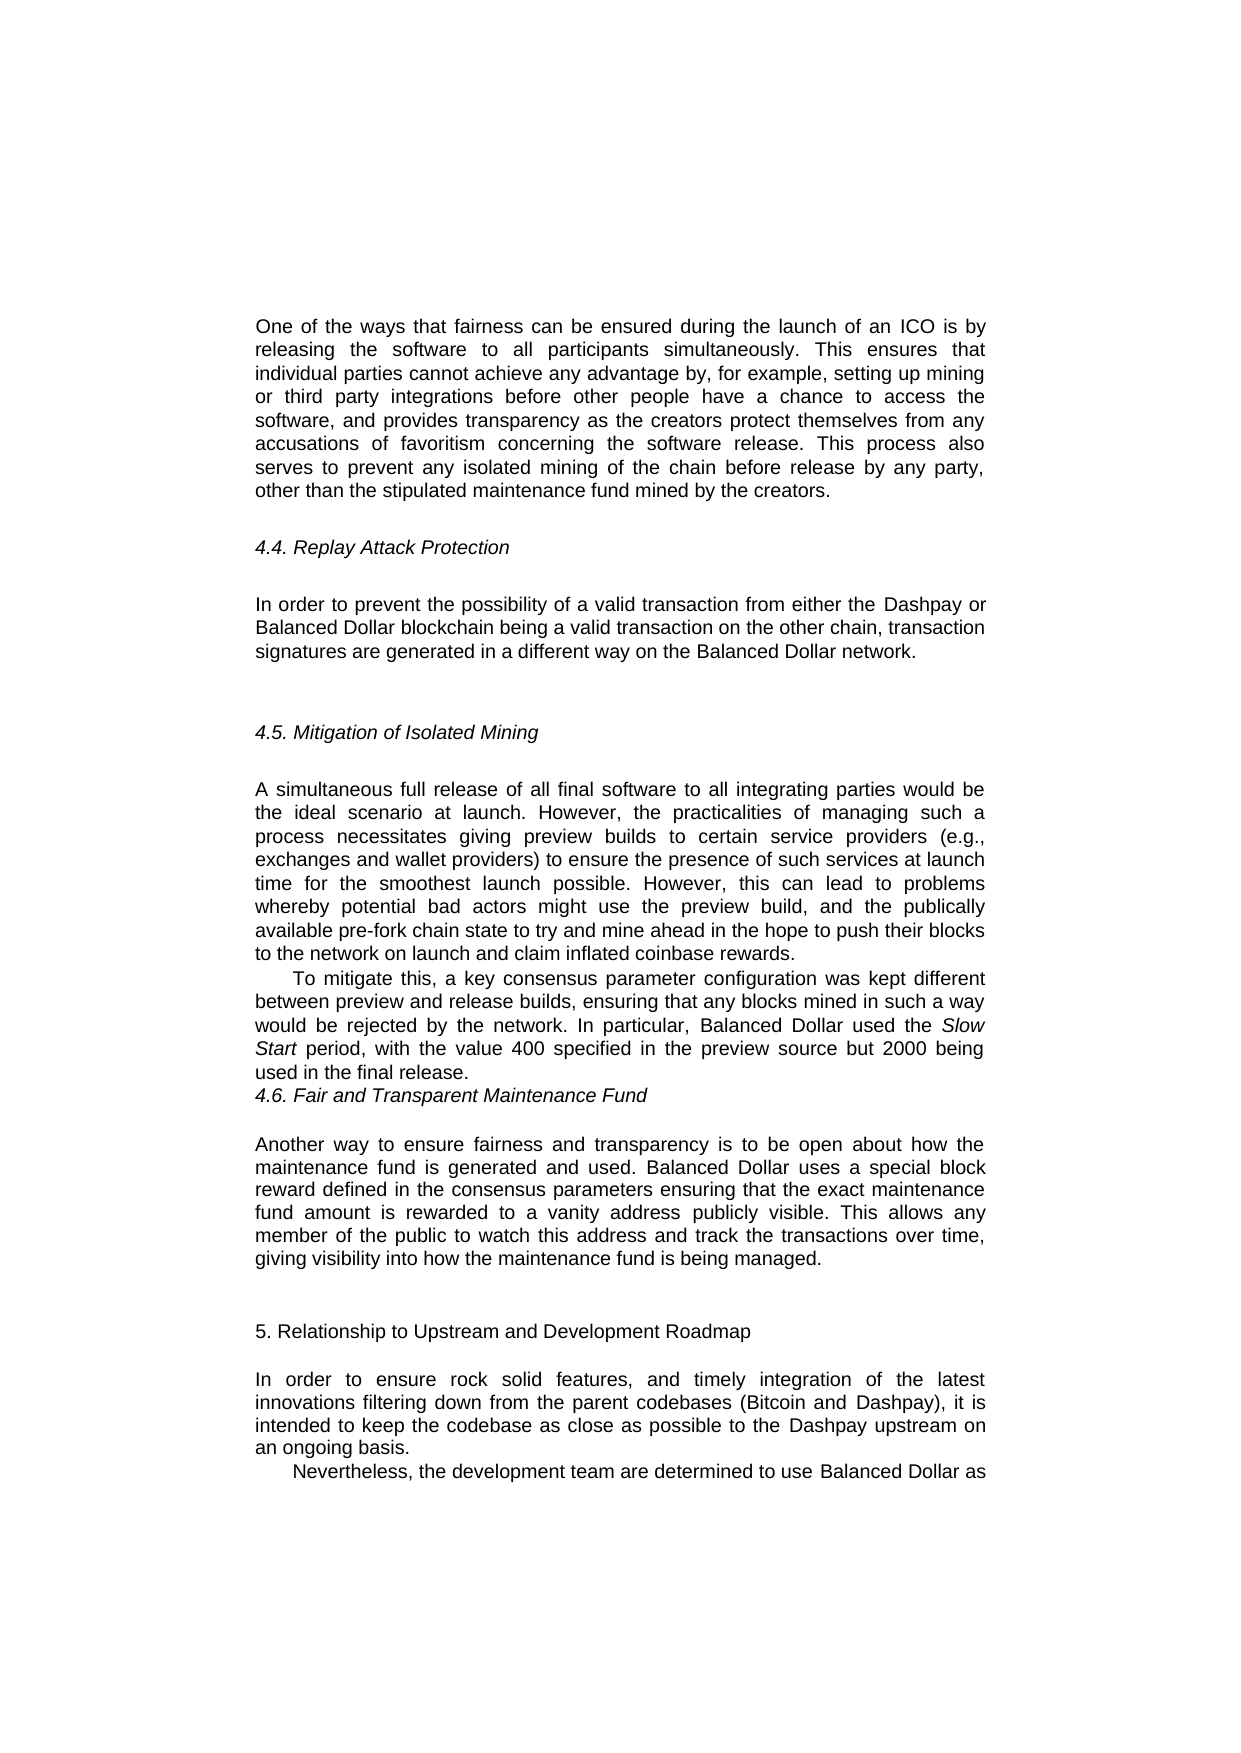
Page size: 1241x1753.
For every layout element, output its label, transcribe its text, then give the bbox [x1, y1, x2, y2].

text Nevertheless, the development team are determined to use Balanced Dollar as [255, 1459, 986, 1482]
text A simultaneous full release of all final software to all integrating parties would be the ideal scenario at launch. However, the practicalities of managing such a process necessitates giving preview builds to certain service providers (e.g., exchanges and wallet providers) to ensure the presence of such services at launch time for the smoothest launch possible. However, this can lead to problems whereby potential bad actors might use the preview build, and the publically available pre-fork chain state to try and mine ahead in the hope to push their blocks to the network on launch and claim inflated coinbase rewards. [255, 777, 986, 965]
text Another way to ensure fairness and transparency is to be open about how the maintenance fund is generated and used. Balanced Dollar uses a special block reward defined in the consensus parameters ensuring that the exact maintenance fund amount is rewarded to a vanity address publicly visible. This allows any member of the public to watch this address and track the transactions over time, giving visibility into how the maintenance fund is being managed. [255, 1133, 986, 1269]
text 4.6. Fair and Transparent Maintenance Fund [255, 1084, 987, 1107]
text In order to ensure rock solid features, and timely integration of the latest innovations filtering down from the parent codebases (Bitcoin and Dashpay), it is intended to keep the codebase as close as possible to the Dashpay upstream on an ongoing basis. [255, 1368, 986, 1459]
text One of the ways that fairness can be ensured during the launch of an ICO is by releasing the software to all participants simultaneously. This ensures that individual parties cannot achieve any advantage by, for example, setting up mining or third party integrations before other people have a chance to access the software, and provides transparency as the creators protect themselves from any accusations of favoritism concerning the software release. This process also serves to prevent any isolated mining of the chain before release by any party, other than the stipulated maintenance fund mined by the creators. [255, 314, 986, 502]
text In order to prevent the possibility of a valid transaction from either the Dashpay or Balanced Dollar blockchain being a valid transaction on the other chain, transaction signatures are generated in a different way on the Balanced Dollar network. [255, 593, 986, 662]
text 4.4. Replay Attack Protection [255, 536, 987, 558]
text 4.5. Mitigation of Isolated Mining [255, 721, 987, 743]
text To mitigate this, a key consensus parameter configuration was kept different between preview and release builds, ensuring that any blocks mined in such a way would be rejected by the network. In particular, Balanced Dollar used the Slow Start period, with the value 400 specified in the preview source but 2000 being used in the final release. [255, 967, 986, 1083]
text 5. Relationship to Upstream and Development Roadmap [255, 1320, 987, 1342]
